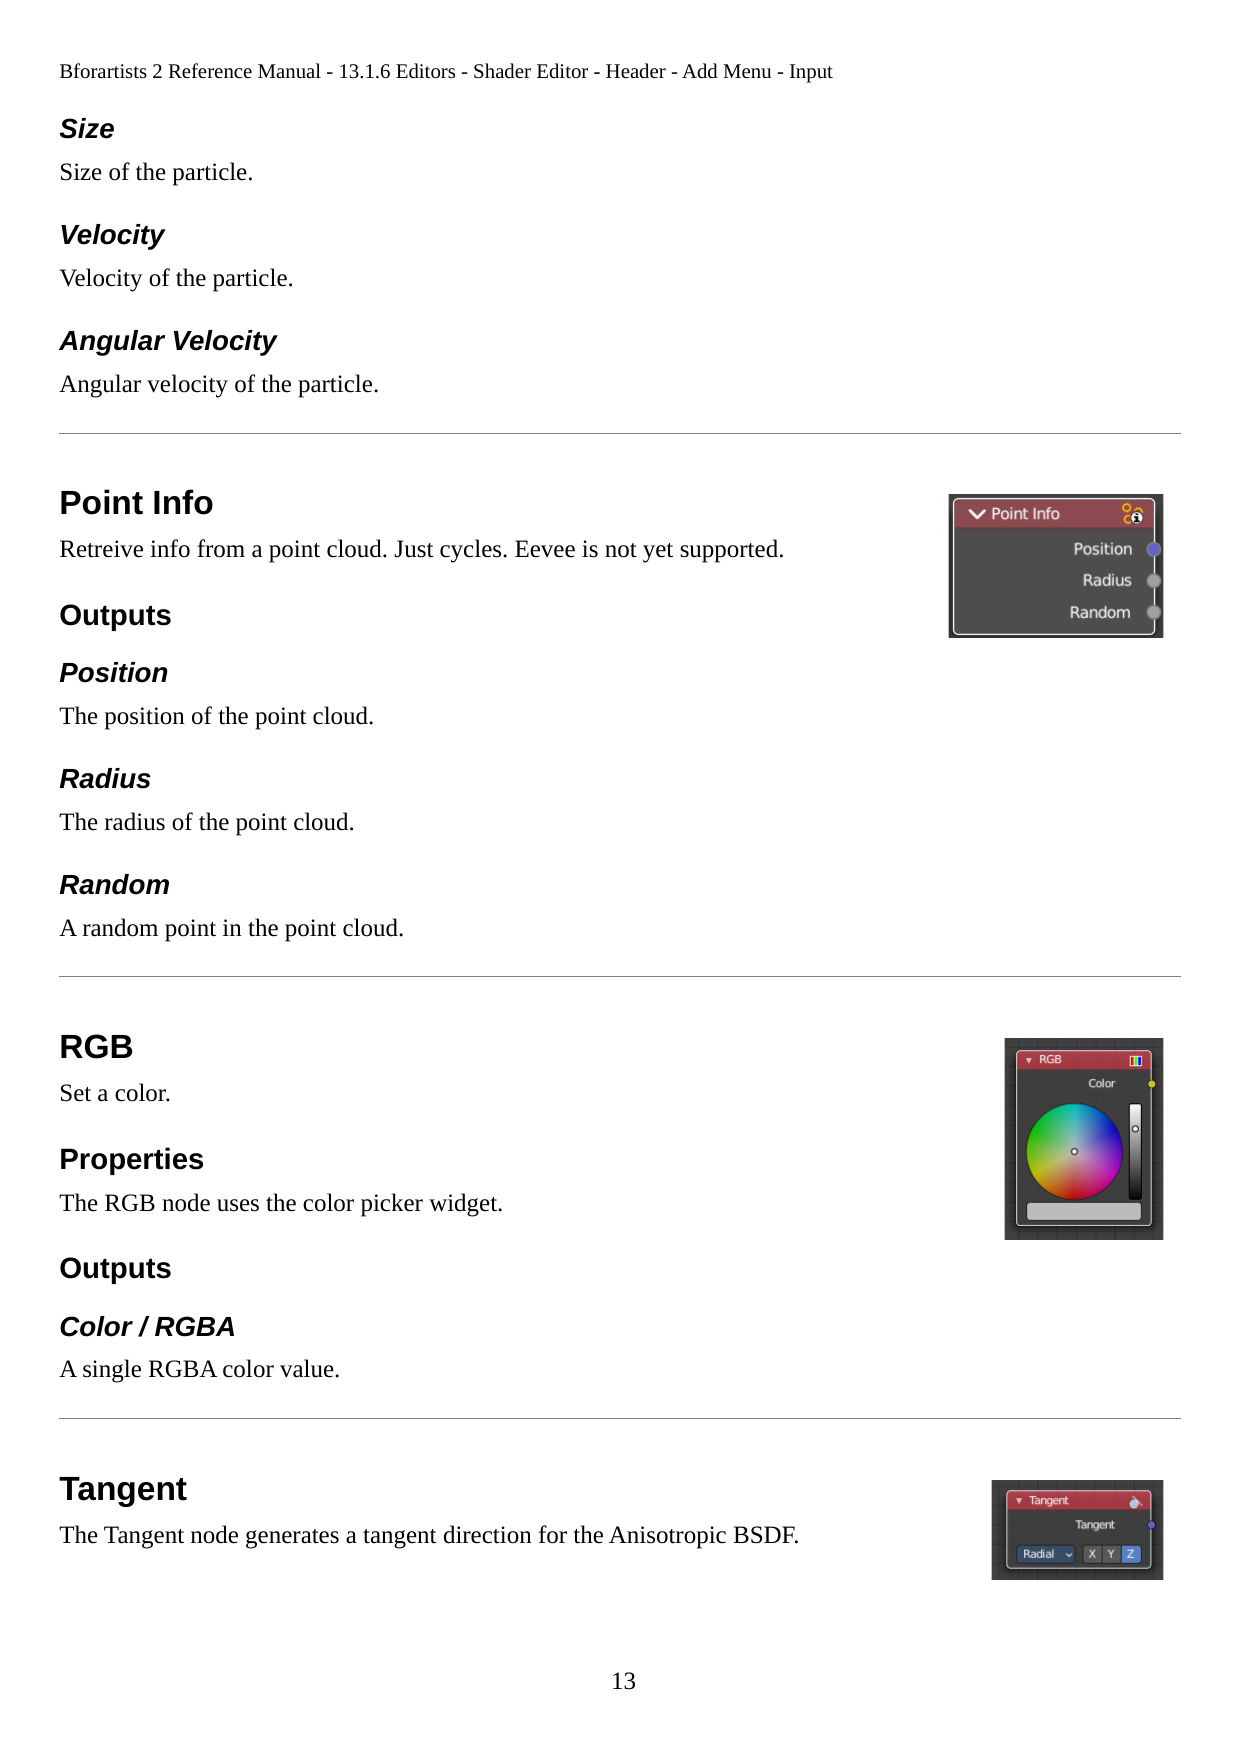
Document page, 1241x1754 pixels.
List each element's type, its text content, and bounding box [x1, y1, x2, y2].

subtitle [1164, 598, 1181, 631]
picture [991, 1480, 1164, 1580]
subtitle Angular Velocity [59, 324, 1181, 356]
subtitle Velocity [59, 218, 1181, 250]
picture [1004, 1038, 1164, 1240]
subtitle Radius [59, 762, 1181, 794]
text Retreive info from a point cloud. Just cycles. Eevee is not yet supported. [59, 534, 948, 563]
text The radius of the point cloud. [59, 807, 1181, 836]
subtitle Random [59, 868, 1181, 900]
subtitle Position [59, 656, 1181, 688]
subtitle Outputs [59, 598, 948, 631]
text The position of the point cloud. [59, 701, 1181, 729]
text [1164, 1078, 1181, 1107]
subtitle Size [59, 113, 1181, 144]
text The RGB node uses the color picker widget. [59, 1188, 1004, 1217]
text Set a color. [59, 1078, 1004, 1107]
subtitle Tangent [59, 1469, 1181, 1507]
subtitle [1164, 1142, 1181, 1175]
subtitle Point Info [59, 483, 1181, 522]
subtitle RGB [59, 1027, 1181, 1065]
subtitle Outputs [59, 1251, 1181, 1285]
subtitle Properties [59, 1142, 1004, 1175]
picture [948, 494, 1164, 638]
text A single RGBA color value. [59, 1354, 1181, 1383]
subtitle Color / RGBA [59, 1310, 1181, 1342]
text A random point in the point cloud. [59, 913, 1181, 941]
text Velocity of the particle. [59, 263, 1181, 292]
text The Tangent node generates a tangent direction for the Anisotropic BSDF. [59, 1520, 991, 1548]
text Angular velocity of the particle. [59, 369, 1181, 398]
text Size of the particle. [59, 157, 1181, 186]
